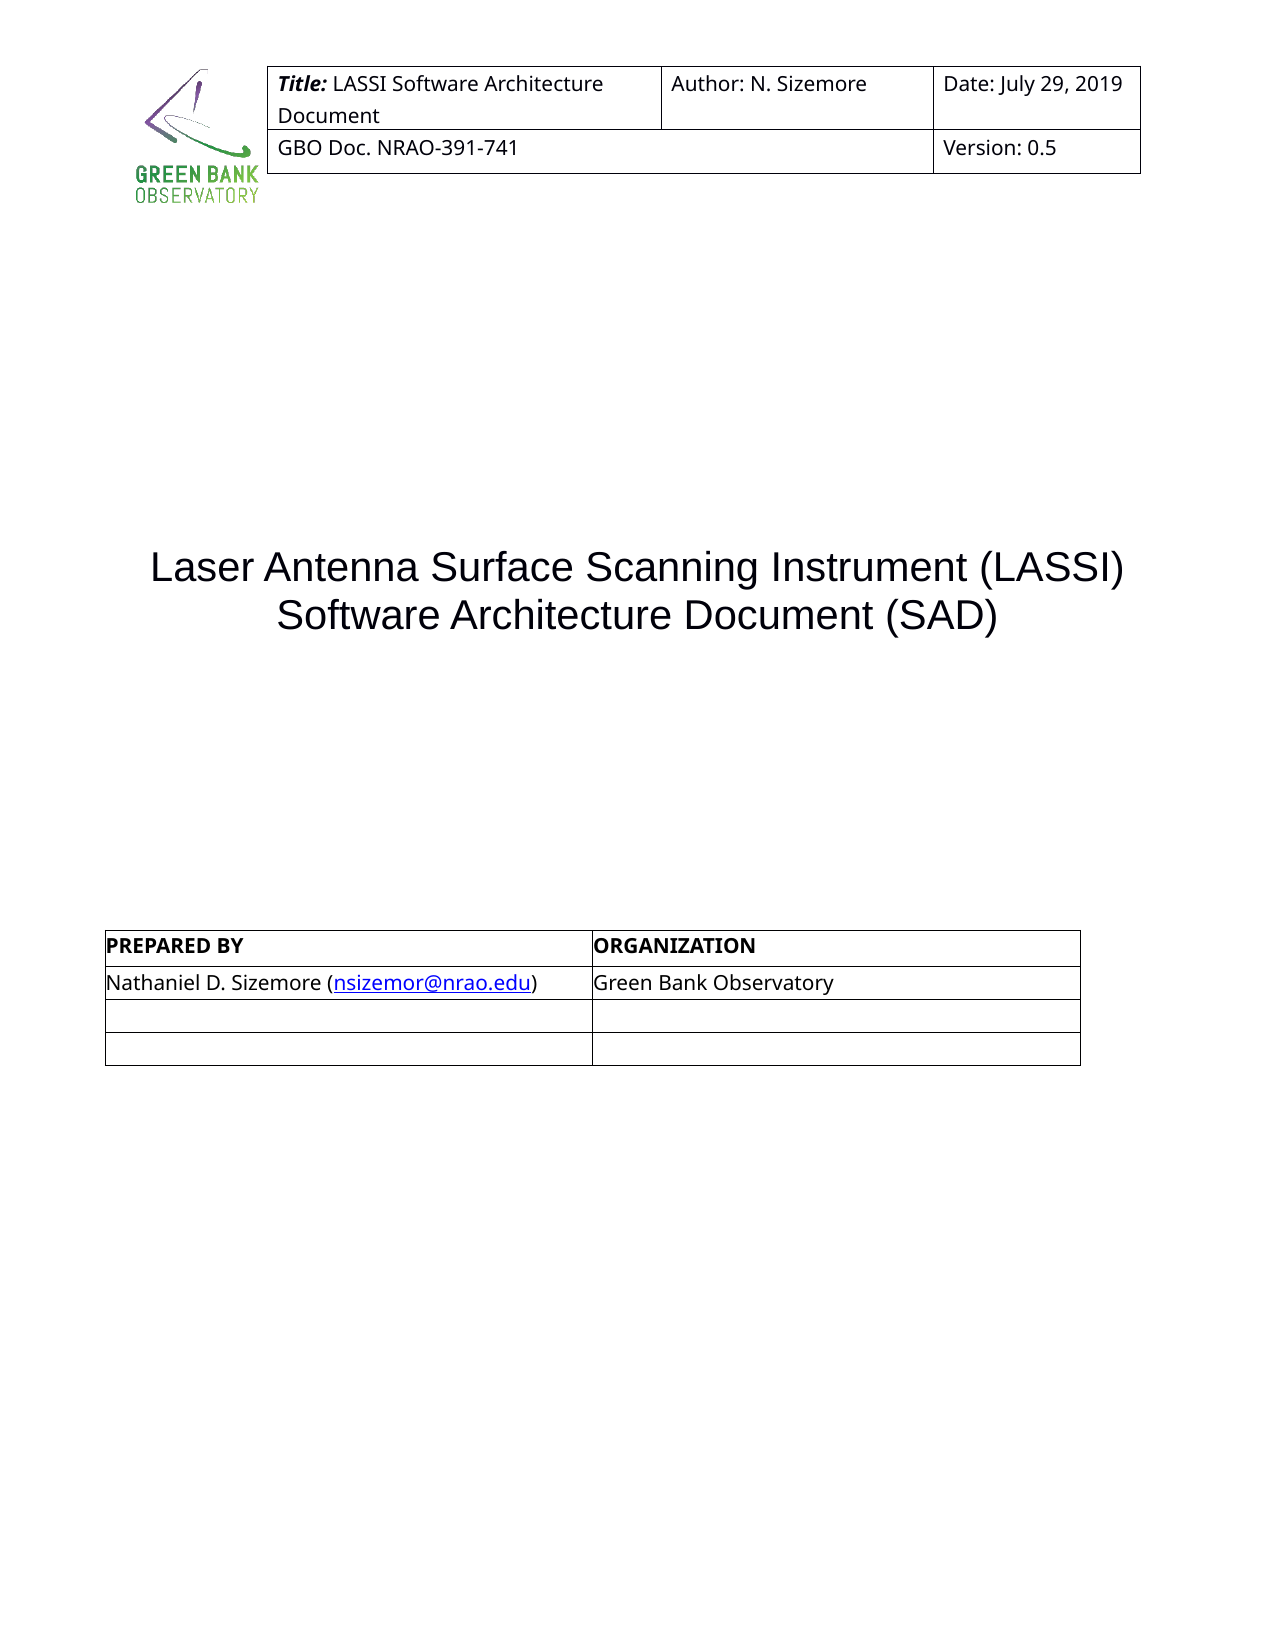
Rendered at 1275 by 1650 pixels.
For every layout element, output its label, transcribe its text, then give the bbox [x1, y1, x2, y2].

table_header PREPARED BY [106, 931, 592, 966]
picture [133, 67, 261, 205]
table_cell [106, 1033, 592, 1065]
table_header ORGANIZATION [593, 931, 1080, 966]
table_cell Green Bank Observatory [593, 967, 1080, 999]
title Laser Antenna Surface Scanning Instrument (LASSI) Software Architecture Document (SAD) [118, 542, 1157, 638]
table_cell Nathaniel D. Sizemore (nsizemor@nrao.edu) [106, 967, 592, 999]
table_cell [106, 1000, 592, 1032]
table_cell [593, 1000, 1080, 1032]
table_cell [593, 1033, 1080, 1065]
